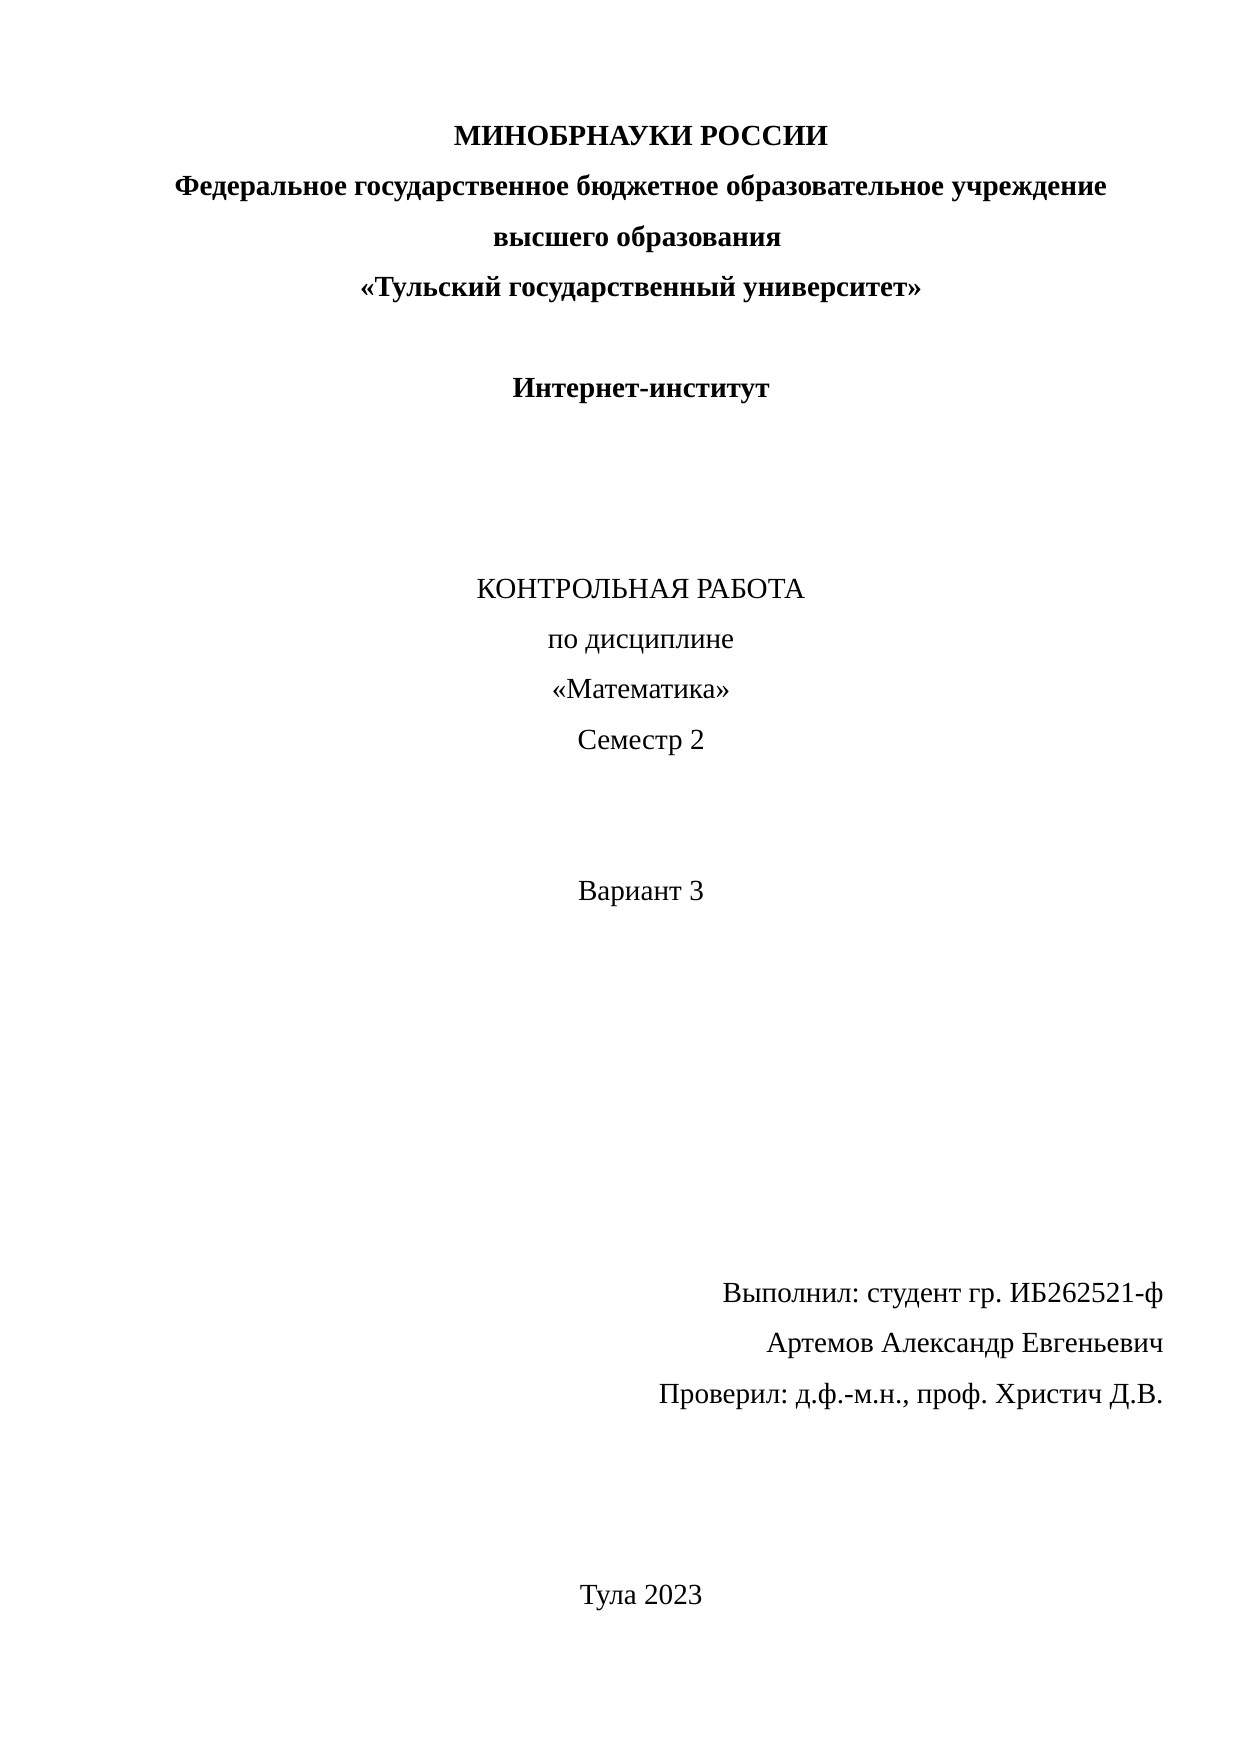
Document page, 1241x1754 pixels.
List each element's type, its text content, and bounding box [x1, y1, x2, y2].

text Федеральное государственное бюджетное образовательное учреждение высшего образования «Тульский государственный университет» [118, 168, 1163, 303]
text Артемов Александр Евгеньевич [118, 1326, 1163, 1359]
text Интернет-институт [118, 370, 1163, 403]
text Проверил: д.ф.-м.н., проф. Христич Д.В. [118, 1376, 1163, 1409]
text по дисциплине [118, 621, 1163, 655]
text Тула 2023 [118, 1577, 1163, 1611]
text Вариант 3 [118, 873, 1163, 906]
text «Математика» [118, 672, 1163, 705]
text МИНОБРНАУКИ РОССИИ [118, 118, 1163, 152]
text Выполнил: студент гр. ИБ262521-ф [118, 1275, 1163, 1309]
text КОНТРОЛЬНАЯ РАБОТА [118, 571, 1163, 604]
text Семестр 2 [118, 722, 1163, 755]
